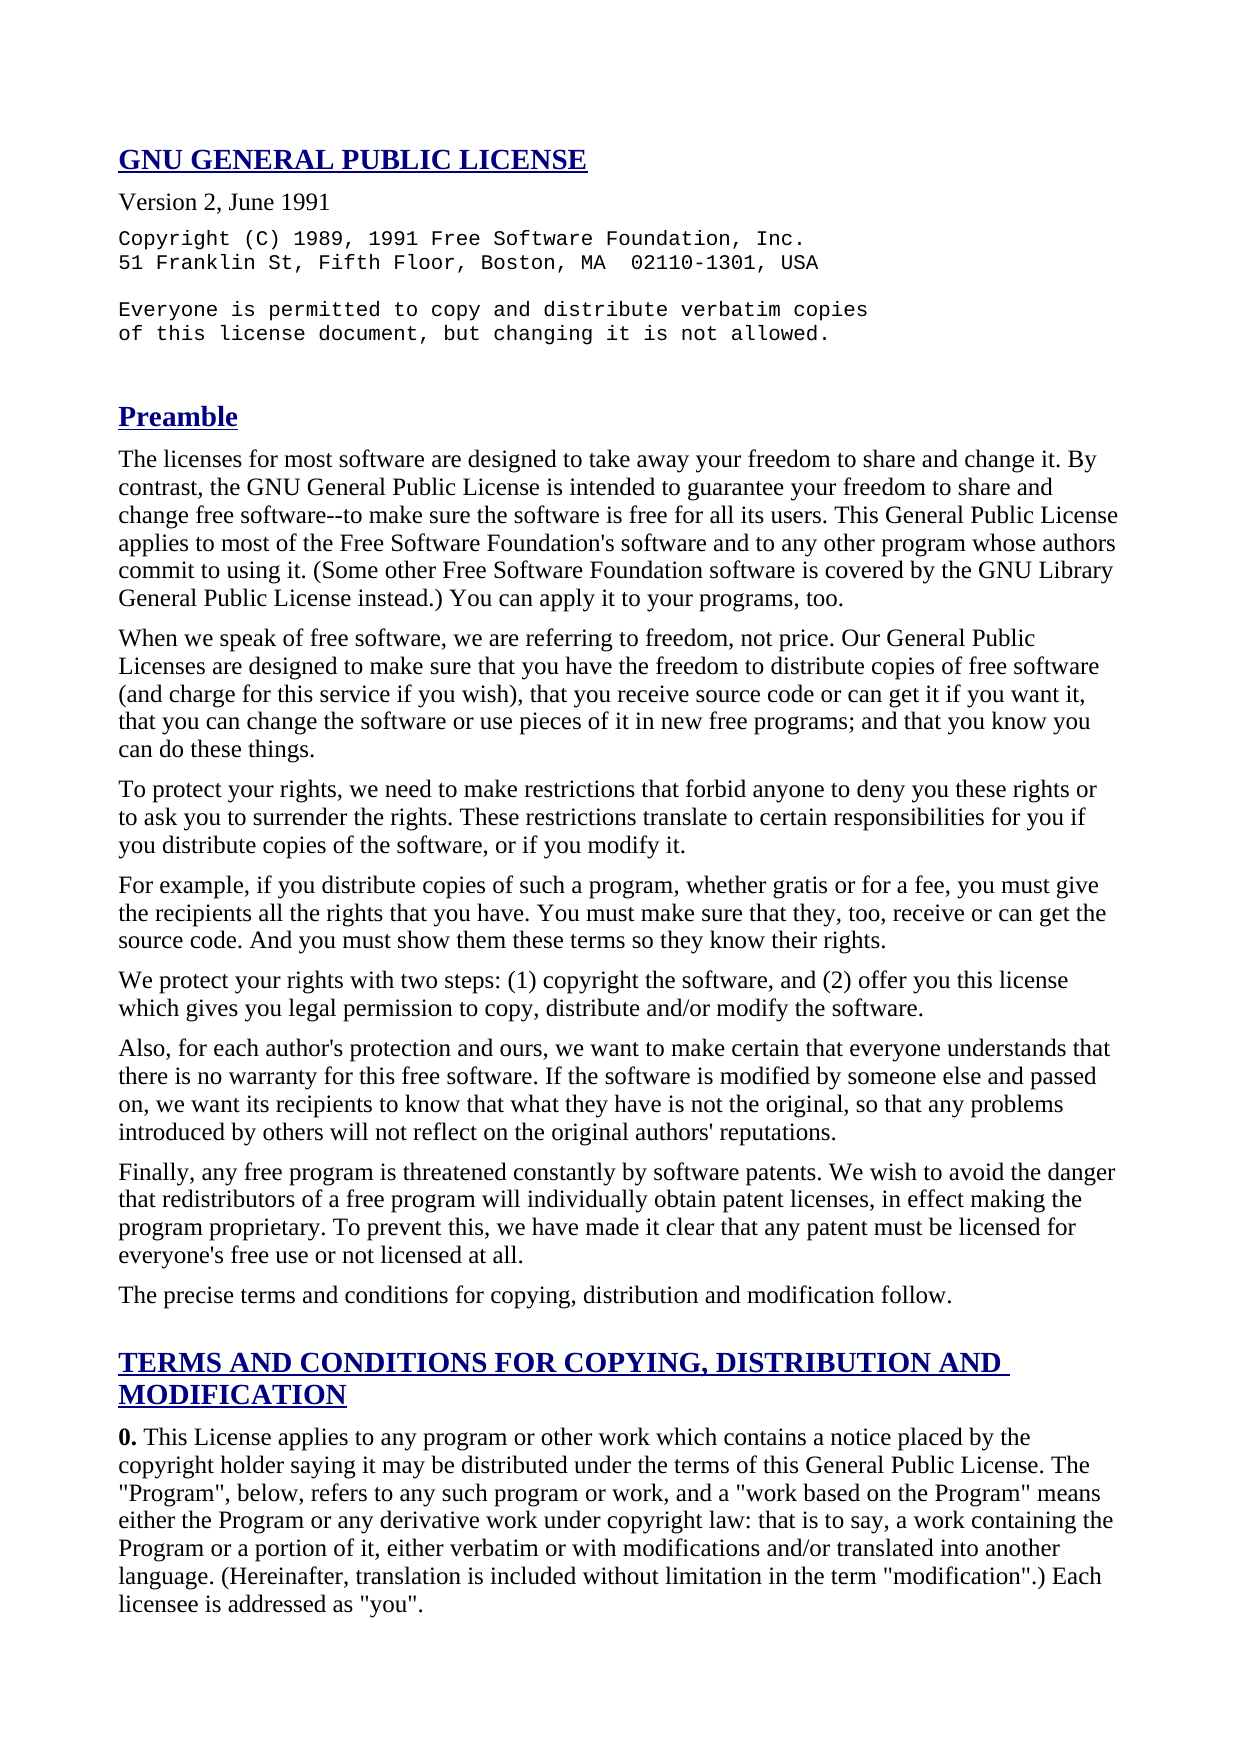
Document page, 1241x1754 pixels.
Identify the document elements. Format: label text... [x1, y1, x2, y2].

subtitle GNU GENERAL PUBLIC LICENSE [118, 143, 1122, 175]
text Also, for each author's protection and ours, we want to make certain that everyone understands that there is no warranty for this free software. If the software is modified by someone else and passed on, we want its recipients to know that what they have is not the original, so that any problems introduced by others will not reflect on the original authors' reputations. [118, 1034, 1122, 1145]
text 0. This License applies to any program or other work which contains a notice placed by the copyright holder saying it may be distributed under the terms of this General Public License. The "Program", below, refers to any such program or work, and a "work based on the Program" means either the Program or any derivative work under copyright law: that is to say, a work containing the Program or a portion of it, either verbatim or with modifications and/or translated into another language. (Hereinafter, translation is included without limitation in the term "modification".) Each licensee is addressed as "you". [118, 1423, 1122, 1617]
text For example, if you distribute copies of such a program, whether gratis or for a fee, you must give the recipients all the rights that you have. You must make sure that they, too, receive or can get the source code. And you must show them these terms so they know their rights. [118, 871, 1122, 954]
text We protect your rights with two steps: (1) copyright the software, and (2) offer you this license which gives you legal permission to copy, distribute and/or modify the software. [118, 967, 1122, 1022]
text When we speak of free software, we are referring to freedom, not price. Our General Public Licenses are designed to make sure that you have the freedom to distribute copies of free software (and charge for this service if you wish), that you receive source code or can get it if you want it, that you can change the software or use pieces of it in new free programs; and that you know you can do these things. [118, 624, 1122, 763]
text of this license document, but changing it is not allowed. [118, 323, 1122, 346]
text The licenses for most software are designed to take away your freedom to share and change it. By contrast, the GNU General Public License is intended to guarantee your freedom to share and change free software--to make sure the software is free for all its users. This General Public License applies to most of the Free Software Foundation's software and to any other program whose authors commit to using it. (Some other Free Software Foundation software is covered by the GNU Library General Public License instead.) You can apply it to your programs, too. [118, 446, 1122, 612]
text 51 Franklin St, Fifth Floor, Boston, MA 02110-1301, USA [118, 252, 1122, 275]
subtitle Preamble [118, 401, 1122, 433]
text Copyright (C) 1989, 1991 Free Software Foundation, Inc. [118, 228, 1122, 252]
text Everyone is permitted to copy and distribute verbatim copies [118, 299, 1122, 323]
text Version 2, June 1991 [118, 188, 1122, 216]
text To protect your rights, we need to make restrictions that forbid anyone to deny you these rights or to ask you to surrender the rights. These restrictions translate to certain responsibilities for you if you distribute copies of the software, or if you modify it. [118, 775, 1122, 858]
subtitle TERMS AND CONDITIONS FOR COPYING, DISTRIBUTION AND MODIFICATION [118, 1346, 1122, 1411]
text The precise terms and conditions for copying, distribution and modification follow. [118, 1281, 1122, 1309]
text Finally, any free program is threatened constantly by software patents. We wish to avoid the danger that redistributors of a free program will individually obtain patent licenses, in effect making the program proprietary. To prevent this, we have made it clear that any patent must be licensed for everyone's free use or not licensed at all. [118, 1158, 1122, 1269]
